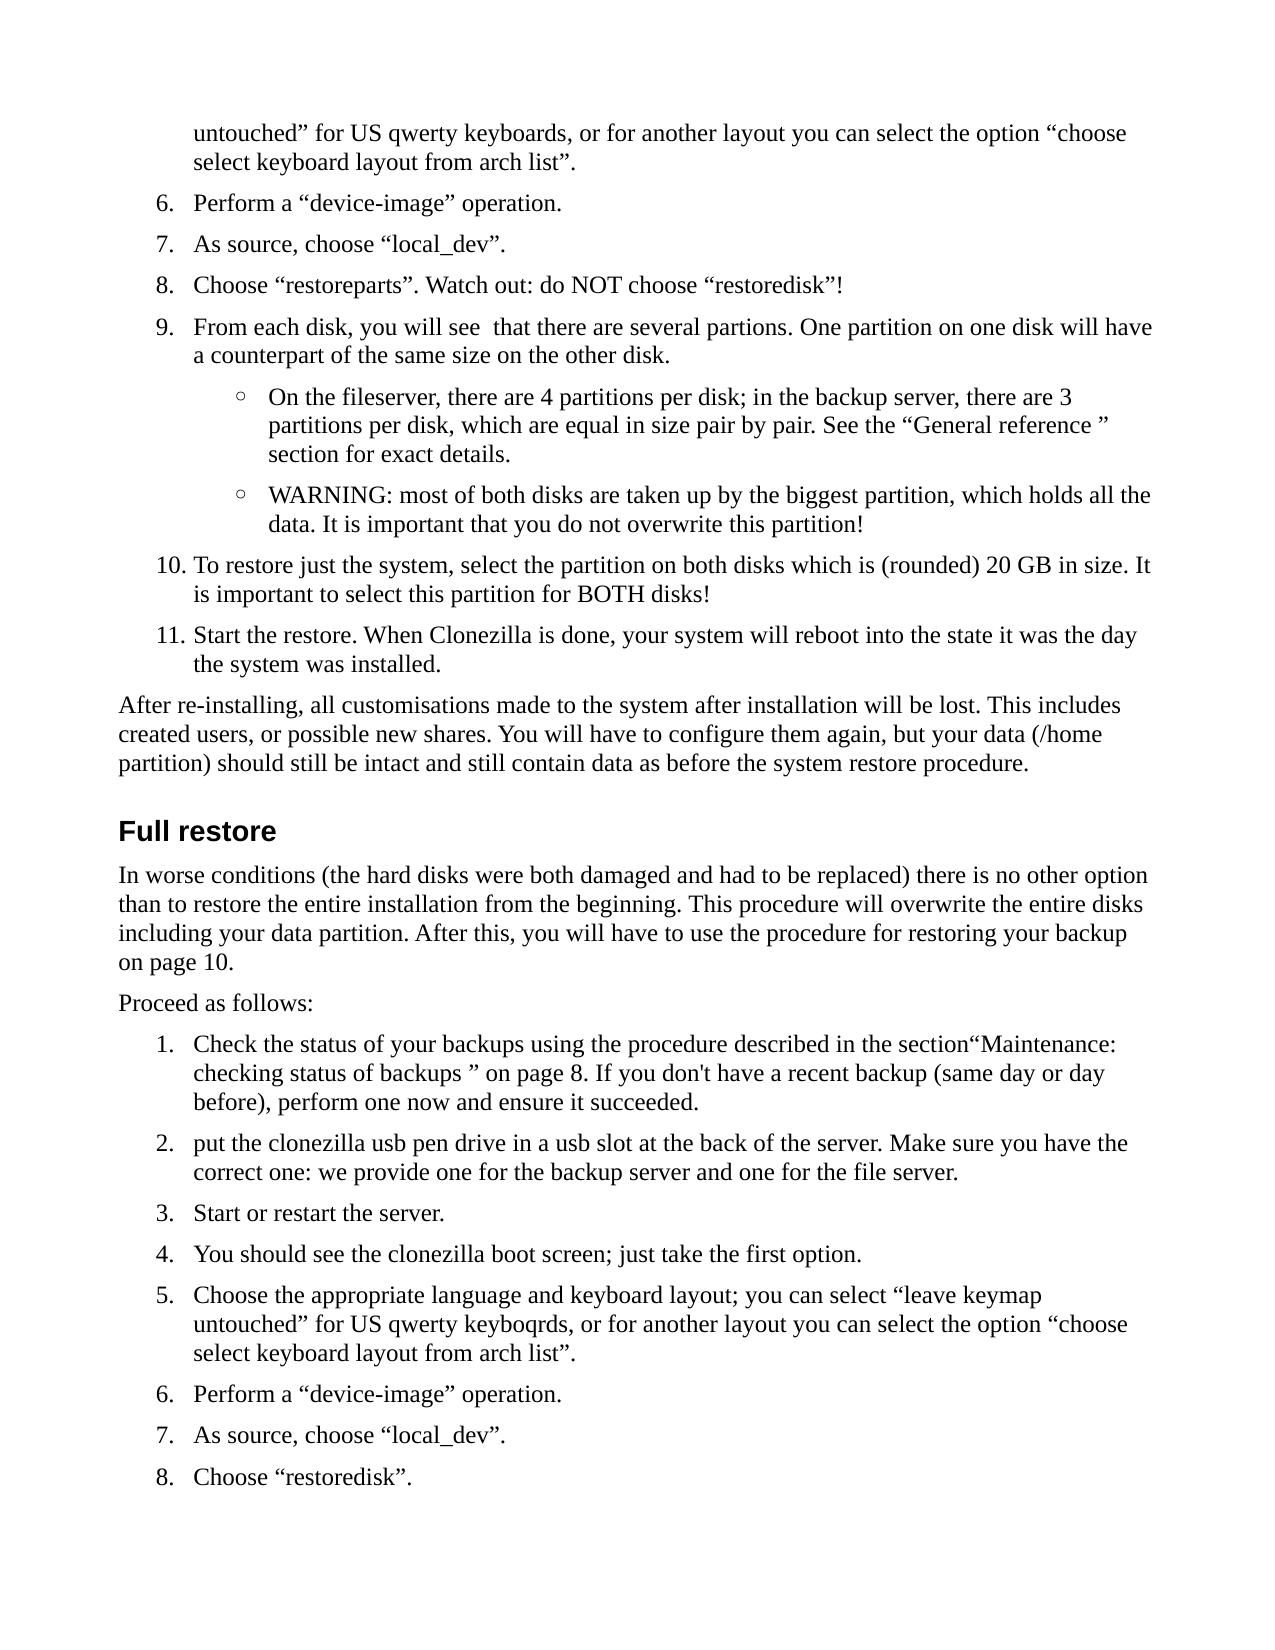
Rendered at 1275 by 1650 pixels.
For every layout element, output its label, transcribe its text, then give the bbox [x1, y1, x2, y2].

list Perform a “device-image” operation. [156, 188, 1157, 217]
list WARNING: most of both disks are taken up by the biggest partition, which holds all the data. It is important that you do not overwrite this partition! [231, 481, 1157, 538]
list As source, choose “local_dev”. [156, 229, 1157, 258]
list untouched” for US qwerty keyboards, or for another layout you can select the option “choose select keyboard layout from arch list”. [156, 118, 1157, 176]
list As source, choose “local_dev”. [156, 1420, 1157, 1449]
text In worse conditions (the hard disks were both damaged and had to be replaced) there is no other option than to restore the entire installation from the beginning. This procedure will overwrite the entire disks including your data partition. After this, you will have to use the procedure for restoring your backup on page 10. [118, 860, 1157, 975]
list To restore just the system, select the partition on both disks which is (rounded) 20 GB in size. It is important to select this partition for BOTH disks! [156, 551, 1157, 608]
list put the clonezilla usb pen drive in a usb slot at the back of the server. Make sure you have the correct one: we provide one for the backup server and one for the file server. [156, 1128, 1157, 1185]
list Perform a “device-image” operation. [156, 1379, 1157, 1408]
list Choose “restoredisk”. [156, 1462, 1157, 1490]
list From each disk, you will see that there are several partions. One partition on one disk will have a counterpart of the same size on the other disk. [156, 312, 1157, 369]
list Start the restore. When Clonezilla is done, your system will reboot into the state it was the day the system was installed. [156, 621, 1157, 678]
list Choose “restoreparts”. Watch out: do NOT choose “restoredisk”! [156, 271, 1157, 299]
list On the fileserver, there are 4 partitions per disk; in the backup server, there are 3 partitions per disk, which are equal in size pair by pair. See the “General reference ” section for exact details. [231, 382, 1157, 468]
text Proceed as follows: [118, 988, 1157, 1017]
text After re-installing, all customisations made to the system after installation will be lost. This includes created users, or possible new shares. You will have to configure them again, but your data (/home partition) should still be intact and still contain data as before the system restore procedure. [118, 691, 1157, 777]
list Check the status of your backups using the procedure described in the section“Maintenance: checking status of backups ” on page 8. If you don't have a recent backup (same day or day before), perform one now and ensure it succeeded. [156, 1029, 1157, 1115]
list Choose the appropriate language and keyboard layout; you can select “leave keymap untouched” for US qwerty keyboqrds, or for another layout you can select the option “choose select keyboard layout from arch list”. [156, 1280, 1157, 1367]
subtitle Full restore [118, 814, 1157, 848]
list Start or restart the server. [156, 1198, 1157, 1227]
list You should see the clonezilla boot screen; just take the first option. [156, 1239, 1157, 1268]
